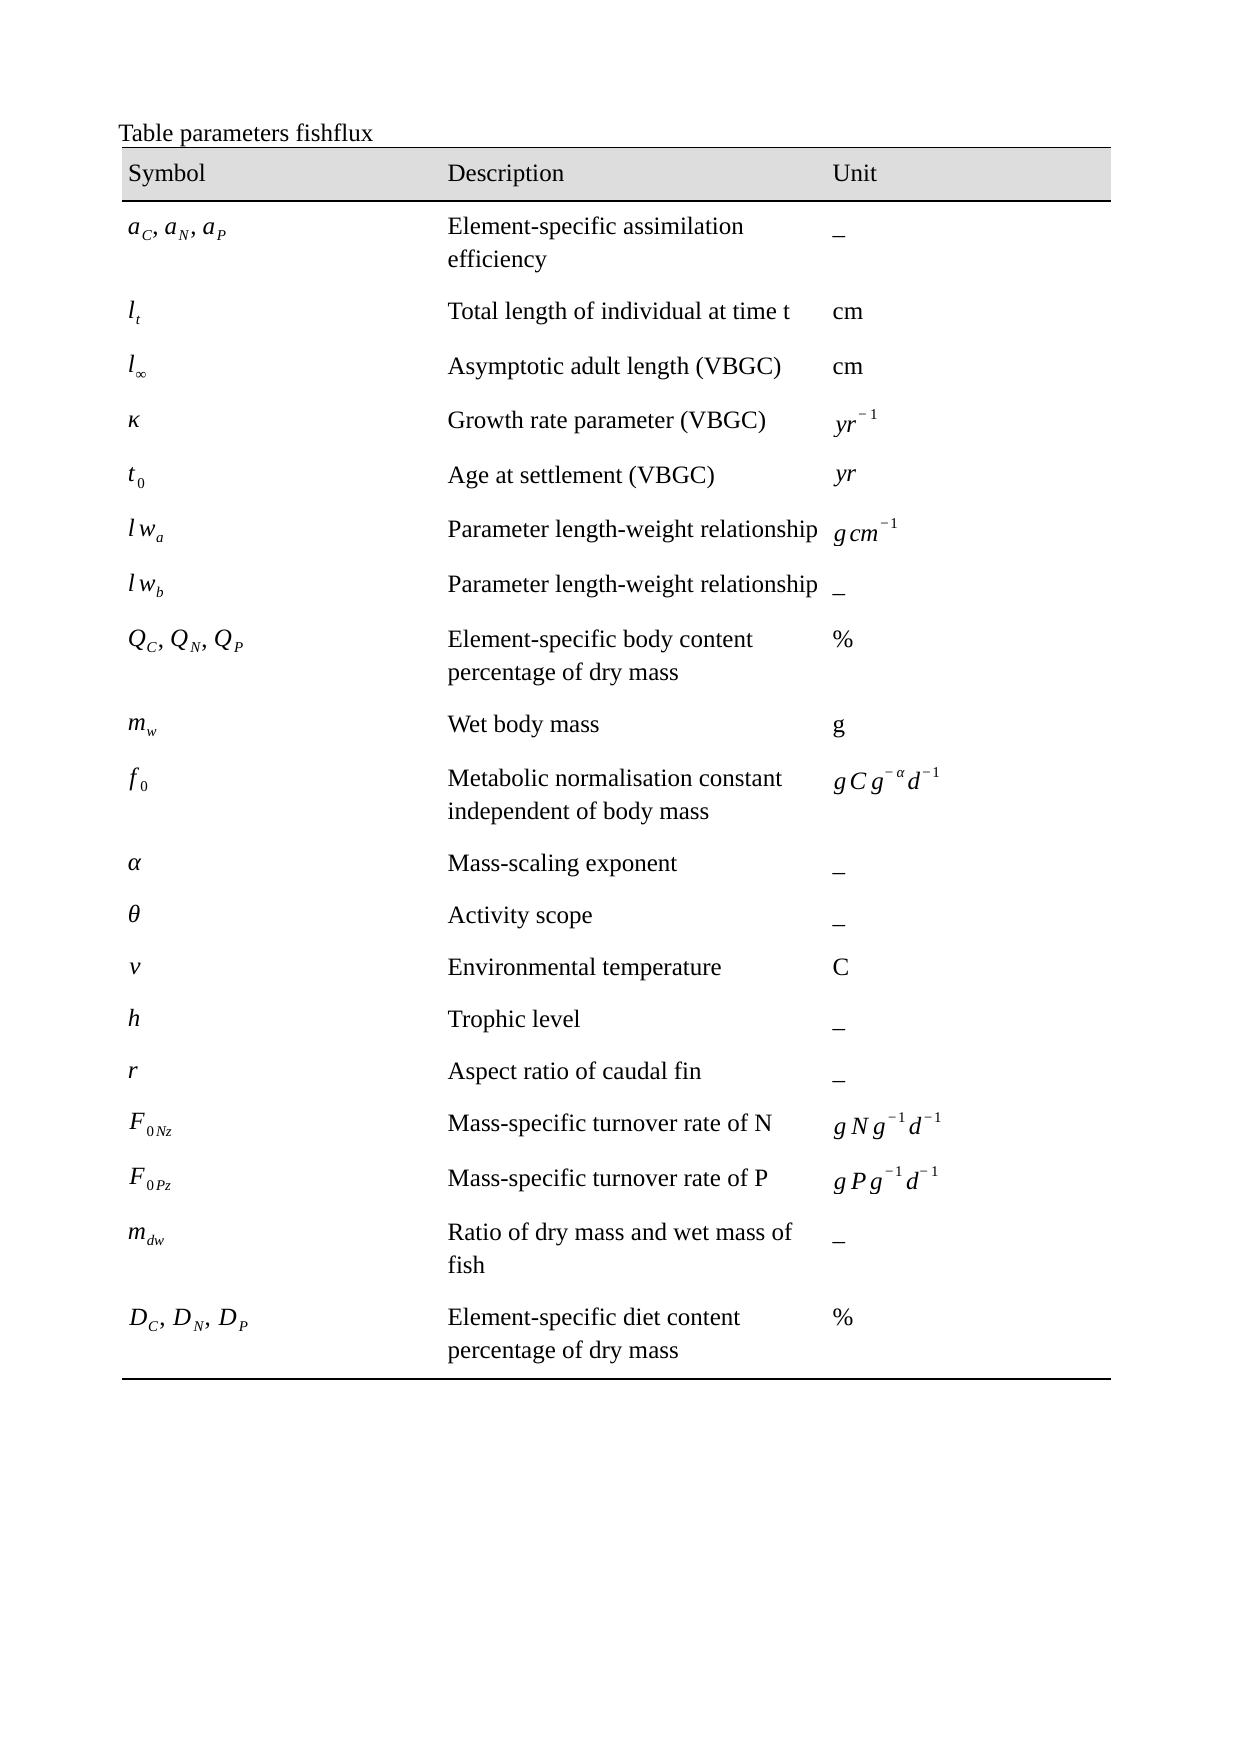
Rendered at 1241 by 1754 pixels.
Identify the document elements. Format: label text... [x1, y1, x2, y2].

table_cell Parameter length-weight relationship [442, 505, 827, 560]
table_cell [122, 1047, 442, 1099]
table_cell Metabolic normalisation constant independent of body mass [442, 754, 827, 839]
table_cell [122, 943, 442, 995]
table_cell Ratio of dry mass and wet mass of fish [442, 1208, 827, 1293]
table_cell [122, 699, 442, 754]
table_cell [827, 1099, 1111, 1153]
table_cell Trophic level [442, 995, 827, 1047]
table_cell _ [827, 560, 1111, 614]
table_cell Mass-scaling exponent [442, 839, 827, 891]
table_cell [122, 891, 442, 943]
table_cell Parameter length-weight relationship [442, 560, 827, 614]
table_cell Element-specific body content percentage of dry mass [442, 614, 827, 699]
table_cell [122, 560, 442, 614]
table_cell [122, 287, 442, 342]
table_cell [122, 451, 442, 505]
table_cell cm [827, 342, 1111, 396]
table_cell , , [122, 614, 442, 699]
table_cell _ [827, 839, 1111, 891]
table_cell Growth rate parameter (VBGC) [442, 396, 827, 451]
table_cell [122, 505, 442, 560]
table_cell , , [122, 202, 442, 287]
table_cell [122, 342, 442, 396]
table_cell [827, 754, 1111, 839]
table_cell g [827, 699, 1111, 754]
table_cell [122, 1208, 442, 1293]
table_cell C [827, 943, 1111, 995]
table_cell [122, 754, 442, 839]
table_cell Mass-specific turnover rate of N [442, 1099, 827, 1153]
table_cell cm [827, 287, 1111, 342]
table_cell Mass-specific turnover rate of P [442, 1153, 827, 1208]
table_cell Environmental temperature [442, 943, 827, 995]
table_cell [122, 396, 442, 451]
table_cell % [827, 614, 1111, 699]
table_cell _ [827, 202, 1111, 287]
table_cell Age at settlement (VBGC) [442, 451, 827, 505]
table_cell Aspect ratio of caudal fin [442, 1047, 827, 1099]
text Table parameters fishflux [118, 118, 1122, 147]
table_cell _ [827, 1047, 1111, 1099]
table_cell [827, 451, 1111, 505]
table_cell , , [122, 1293, 442, 1378]
table_cell Element-specific diet content percentage of dry mass [442, 1293, 827, 1378]
table_cell _ [827, 995, 1111, 1047]
table_cell % [827, 1293, 1111, 1378]
table_cell Total length of individual at time t [442, 287, 827, 342]
table_cell [827, 1153, 1111, 1208]
table_cell Activity scope [442, 891, 827, 943]
table_cell Asymptotic adult length (VBGC) [442, 342, 827, 396]
table_cell [827, 396, 1111, 451]
table_cell [122, 995, 442, 1047]
table_cell _ [827, 1208, 1111, 1293]
table_cell _ [827, 891, 1111, 943]
table_cell Wet body mass [442, 699, 827, 754]
table_header Description [442, 148, 827, 200]
table_cell [122, 839, 442, 891]
table_cell [122, 1099, 442, 1153]
table_header Symbol [122, 148, 442, 200]
table_header Unit [827, 148, 1111, 200]
table_cell [122, 1153, 442, 1208]
table_cell Element-specific assimilation efficiency [442, 202, 827, 287]
table_cell [827, 505, 1111, 560]
